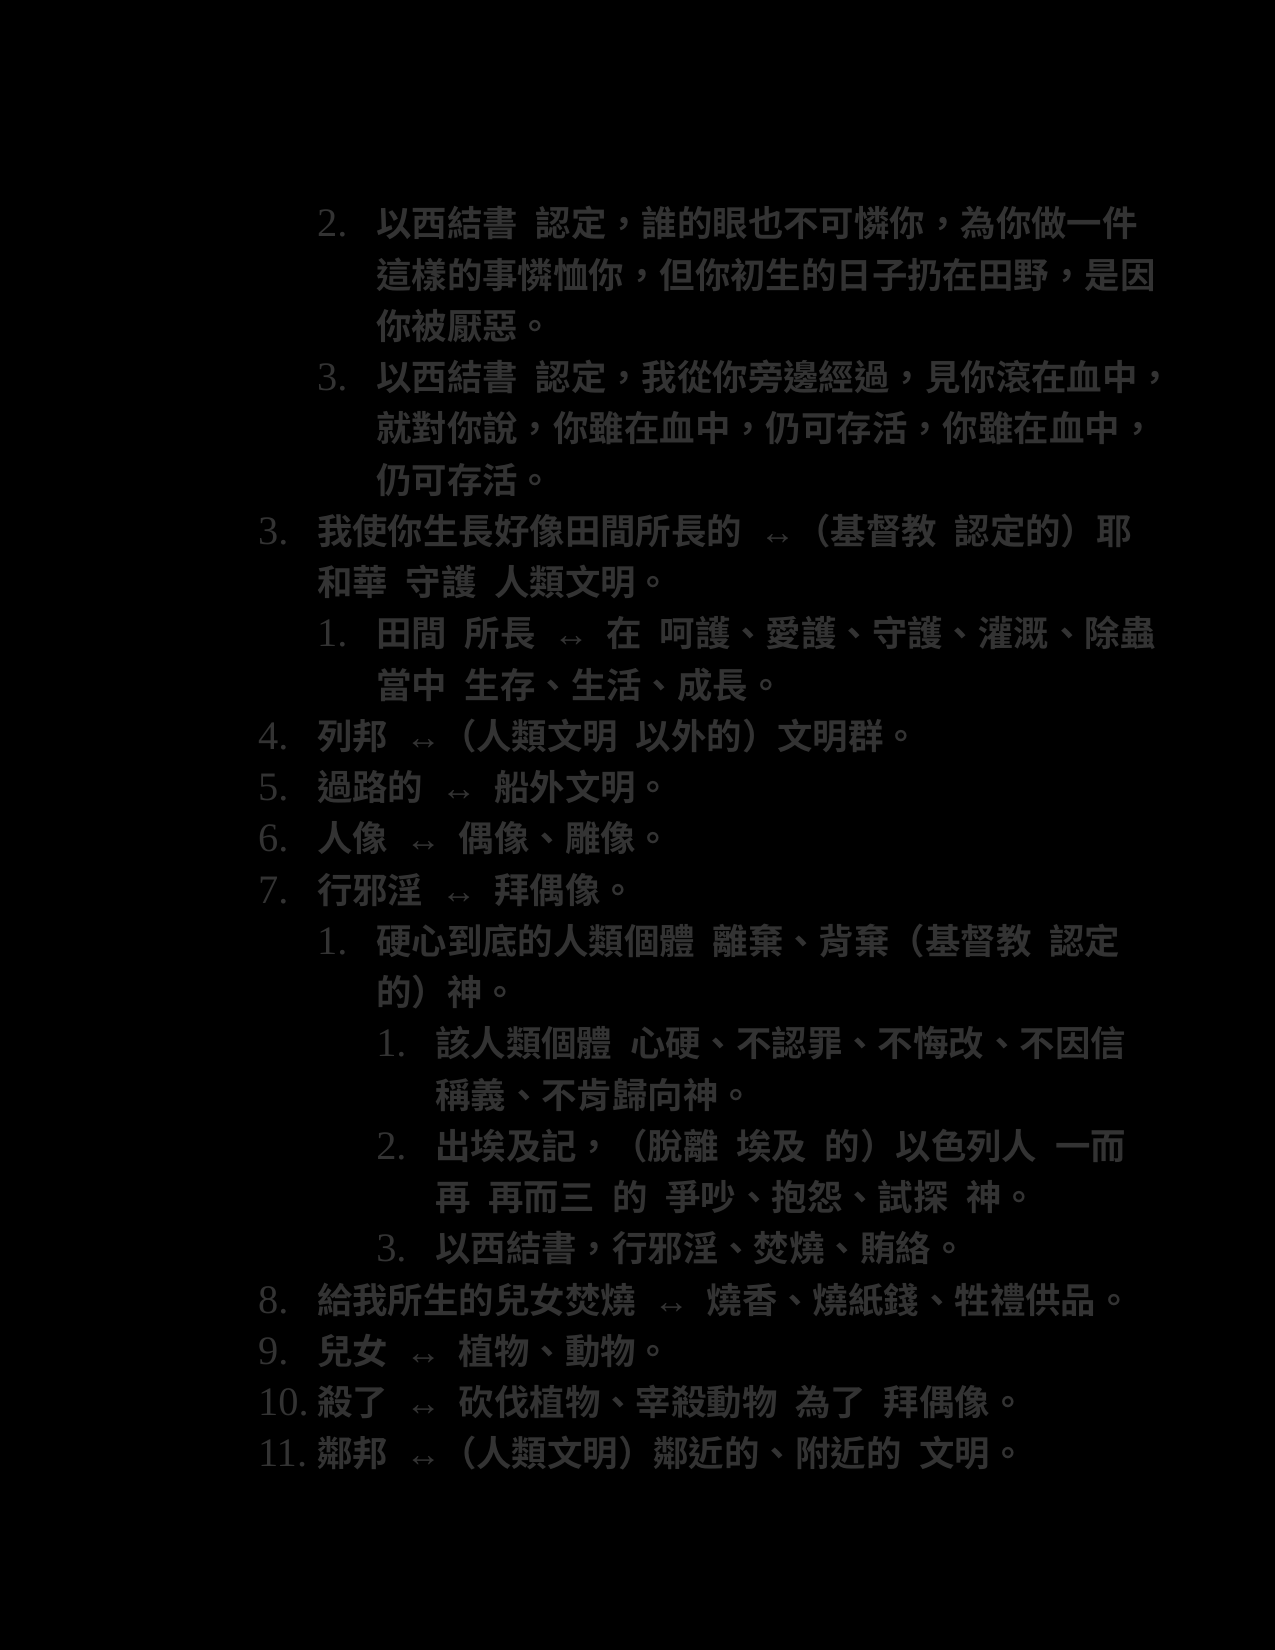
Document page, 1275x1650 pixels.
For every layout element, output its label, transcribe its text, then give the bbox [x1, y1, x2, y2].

list 以西結書 認定，誰的眼也不可憐你，為你做一件這樣的事憐恤你，但你初生的日子扔在田野，是因你被厭惡。 [317, 196, 1157, 349]
list 硬心到底的人類個體 離棄、背棄（基督教 認定的）神。 [317, 913, 1157, 1016]
list 人像 ↔ 偶像、雕像。 [258, 811, 1157, 862]
list 行邪淫 ↔ 拜偶像。 [258, 862, 1157, 913]
list 過路的 ↔ 船外文明。 [258, 759, 1157, 811]
list 出埃及記，（脫離 埃及 的）以色列人 一而再 再而三 的 爭吵、抱怨、試探 神。 [376, 1118, 1157, 1221]
list 田間 所長 ↔ 在 呵護、愛護、守護、灌溉、除蟲 當中 生存、生活、成長。 [317, 606, 1157, 708]
list 兒女 ↔ 植物、動物。 [258, 1323, 1157, 1374]
list 殺了 ↔ 砍伐植物、宰殺動物 為了 拜偶像。 [258, 1374, 1157, 1426]
list 給我所生的兒女焚燒 ↔ 燒香、燒紙錢、牲禮供品。 [258, 1272, 1157, 1323]
list 以西結書，行邪淫、焚燒、賄絡。 [376, 1221, 1157, 1272]
list 列邦 ↔（人類文明 以外的）文明群。 [258, 708, 1157, 759]
list 鄰邦 ↔（人類文明）鄰近的、附近的 文明。 [258, 1426, 1157, 1477]
list 該人類個體 心硬、不認罪、不悔改、不因信稱義、不肯歸向神。 [376, 1016, 1157, 1118]
list 我使你生長好像田間所長的 ↔（基督教 認定的）耶和華 守護 人類文明。 [258, 503, 1157, 606]
list 以西結書 認定，我從你旁邊經過，見你滾在血中，就對你說，你雖在血中，仍可存活，你雖在血中，仍可存活。 [317, 349, 1157, 503]
